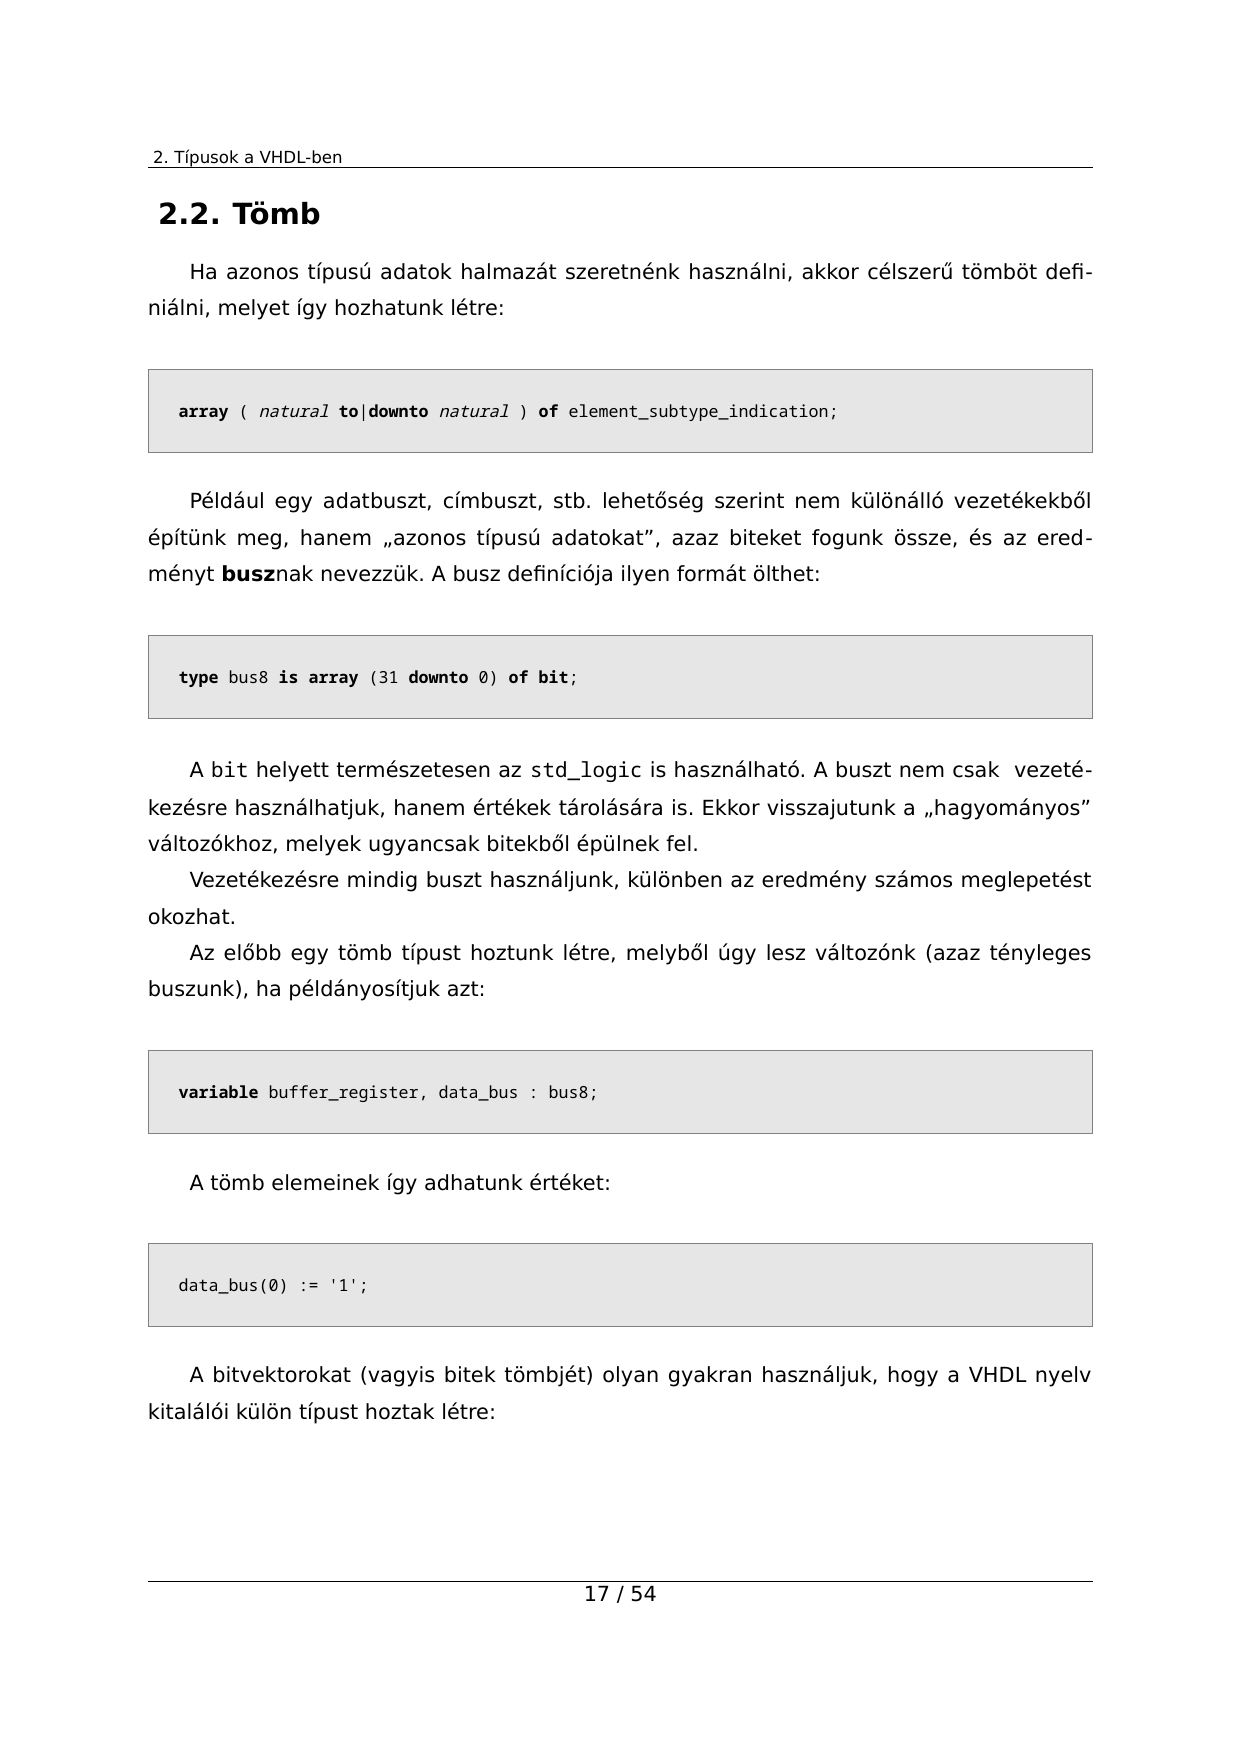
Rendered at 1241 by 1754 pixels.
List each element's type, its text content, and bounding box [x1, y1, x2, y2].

text A tömb elemeinek így adhatunk értéket: [148, 1171, 1093, 1195]
text variable buffer_register, data_bus : bus8; [149, 1051, 1092, 1133]
text array ( natural to|downto natural ) of element_subtype_indication; [149, 370, 1092, 452]
subtitle Tömb [148, 197, 1093, 231]
text Az előbb egy tömb típust hoztunk létre, melyből úgy lesz változónk (azaz tényleges buszunk), ha példányosítjuk azt: [148, 941, 1093, 1002]
text Vezetékezésre mindig buszt használjunk, különben az eredmény számos meglepetést okozhat. [148, 868, 1093, 929]
text Ha azonos típusú adatok halmazát szeretnénk használni, akkor célszerű tömböt defi­niálni, melyet így hozhatunk létre: [148, 260, 1093, 321]
text A bit helyett természetesen az std_logic is használható. A buszt nem csak vezeté­kezésre használhatjuk, hanem értékek tárolására is. Ekkor visszajutunk a „hagyományos” változókhoz, melyek ugyancsak bitekből épülnek fel. [148, 755, 1093, 856]
text Például egy adatbuszt, címbuszt, stb. lehetőség szerint nem különálló vezetékekből építünk meg, hanem „azonos típusú adatokat”, azaz biteket fogunk össze, és az ered­ményt busznak nevezzük. A busz definíciója ilyen formát ölthet: [148, 489, 1093, 586]
text data_bus(0) := '1'; [149, 1244, 1092, 1326]
text A bitvektorokat (vagyis bitek tömbjét) olyan gyakran használjuk, hogy a VHDL nyelv kitalálói külön típust hoztak létre: [148, 1363, 1093, 1424]
text type bus8 is array (31 downto 0) of bit; [149, 636, 1092, 718]
